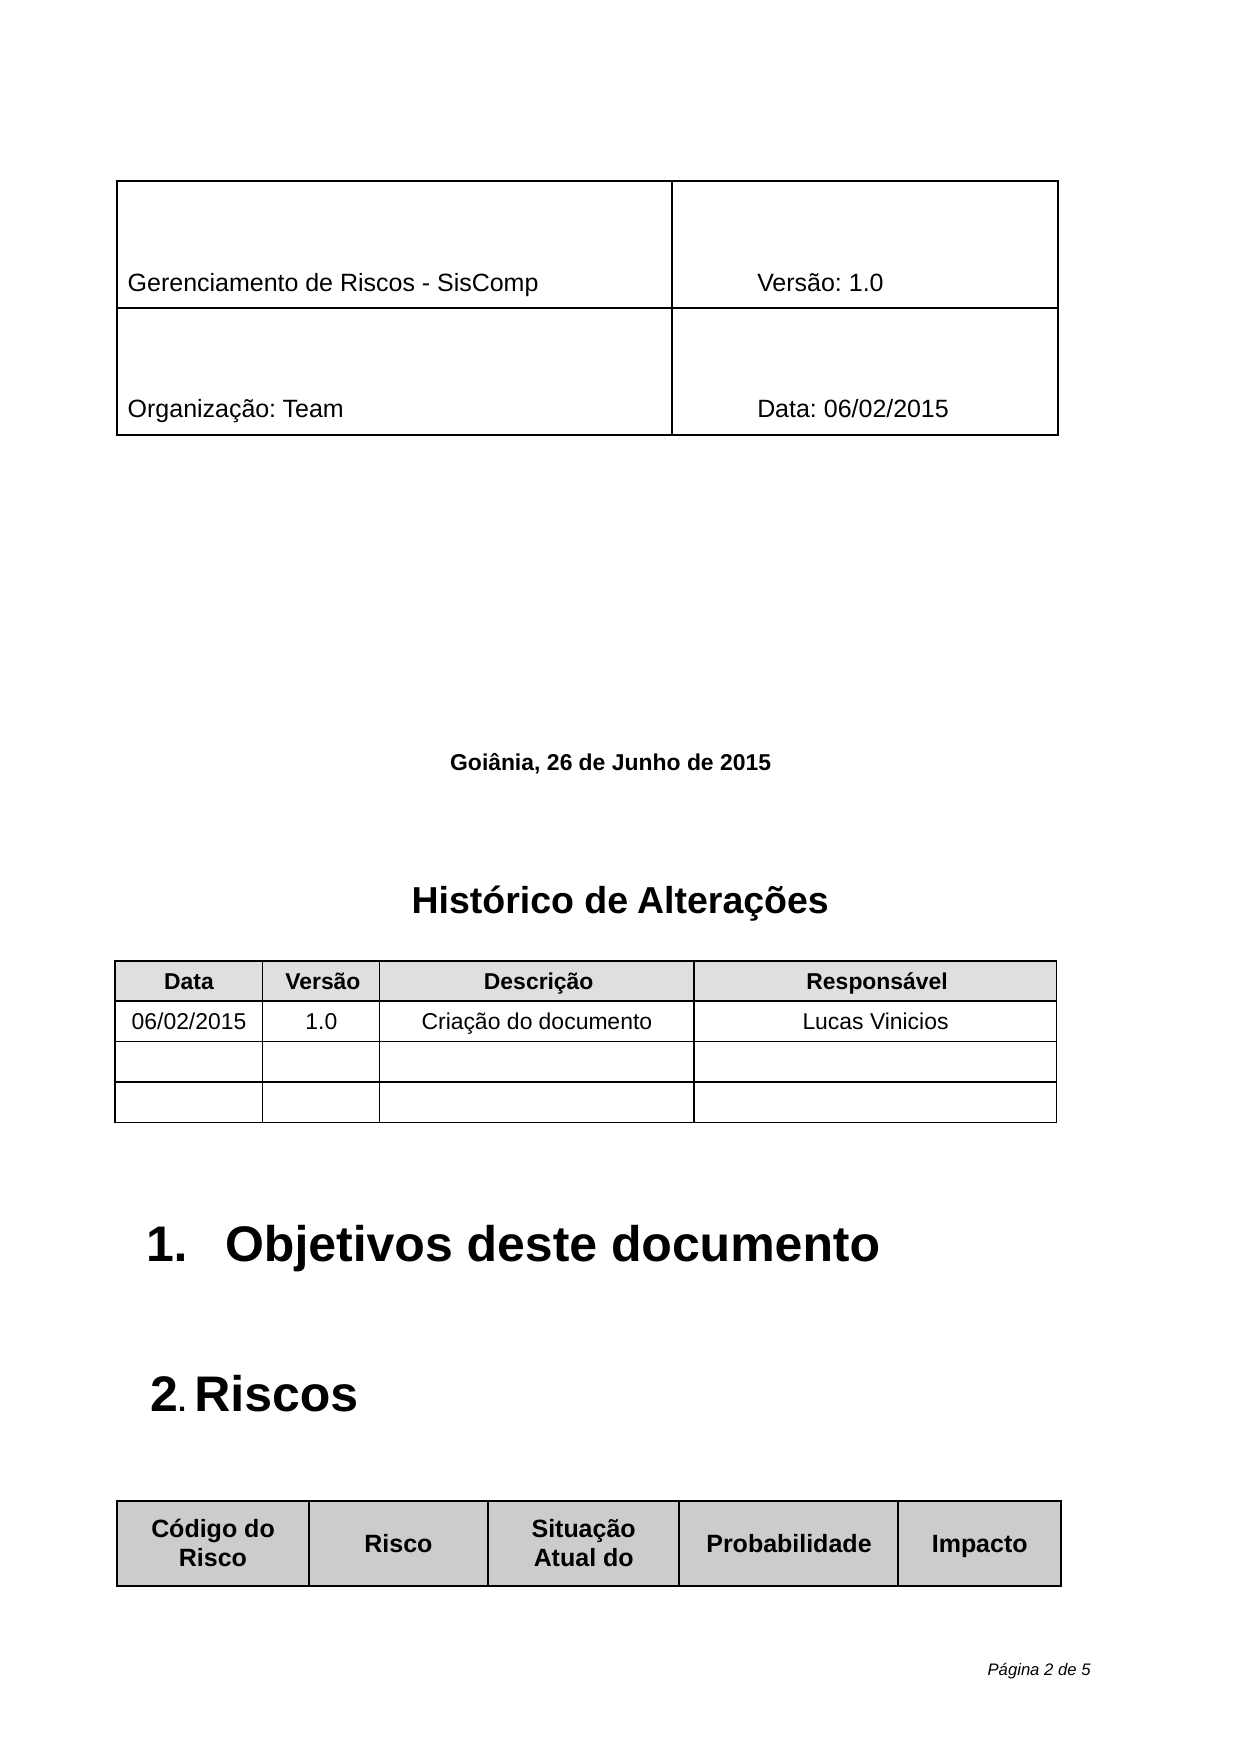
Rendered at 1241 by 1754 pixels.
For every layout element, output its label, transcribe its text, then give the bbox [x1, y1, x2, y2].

table_header Data [116, 962, 262, 1000]
table_cell [263, 1042, 379, 1081]
table_header Risco [310, 1502, 487, 1585]
table_header Descrição [380, 962, 693, 1000]
table_cell 1.0 [263, 1002, 379, 1041]
table_cell [695, 1042, 1056, 1081]
table_header Impacto [899, 1502, 1060, 1585]
text Goiânia, 26 de Junho de 2015 [450, 748, 1090, 775]
table_cell 06/02/2015 [116, 1002, 262, 1041]
subtitle Objetivos deste documento [150, 1215, 1090, 1272]
table_cell Criação do documento [380, 1002, 693, 1041]
table_header Probabilidade [680, 1502, 897, 1585]
table_header Responsável [695, 962, 1056, 1000]
table_cell [263, 1083, 379, 1122]
table_cell [116, 1083, 262, 1122]
text Histórico de Alterações [150, 878, 1090, 921]
table_header Código do Risco [118, 1502, 308, 1585]
table_cell [380, 1083, 693, 1122]
table_cell [380, 1042, 693, 1081]
table_header Situação Atual do [489, 1502, 678, 1585]
text 2. Riscos [150, 1364, 1090, 1422]
table_header Versão [263, 962, 379, 1000]
table_cell Lucas Vinicios [695, 1002, 1056, 1041]
table_cell [695, 1083, 1056, 1122]
table_cell [116, 1042, 262, 1081]
